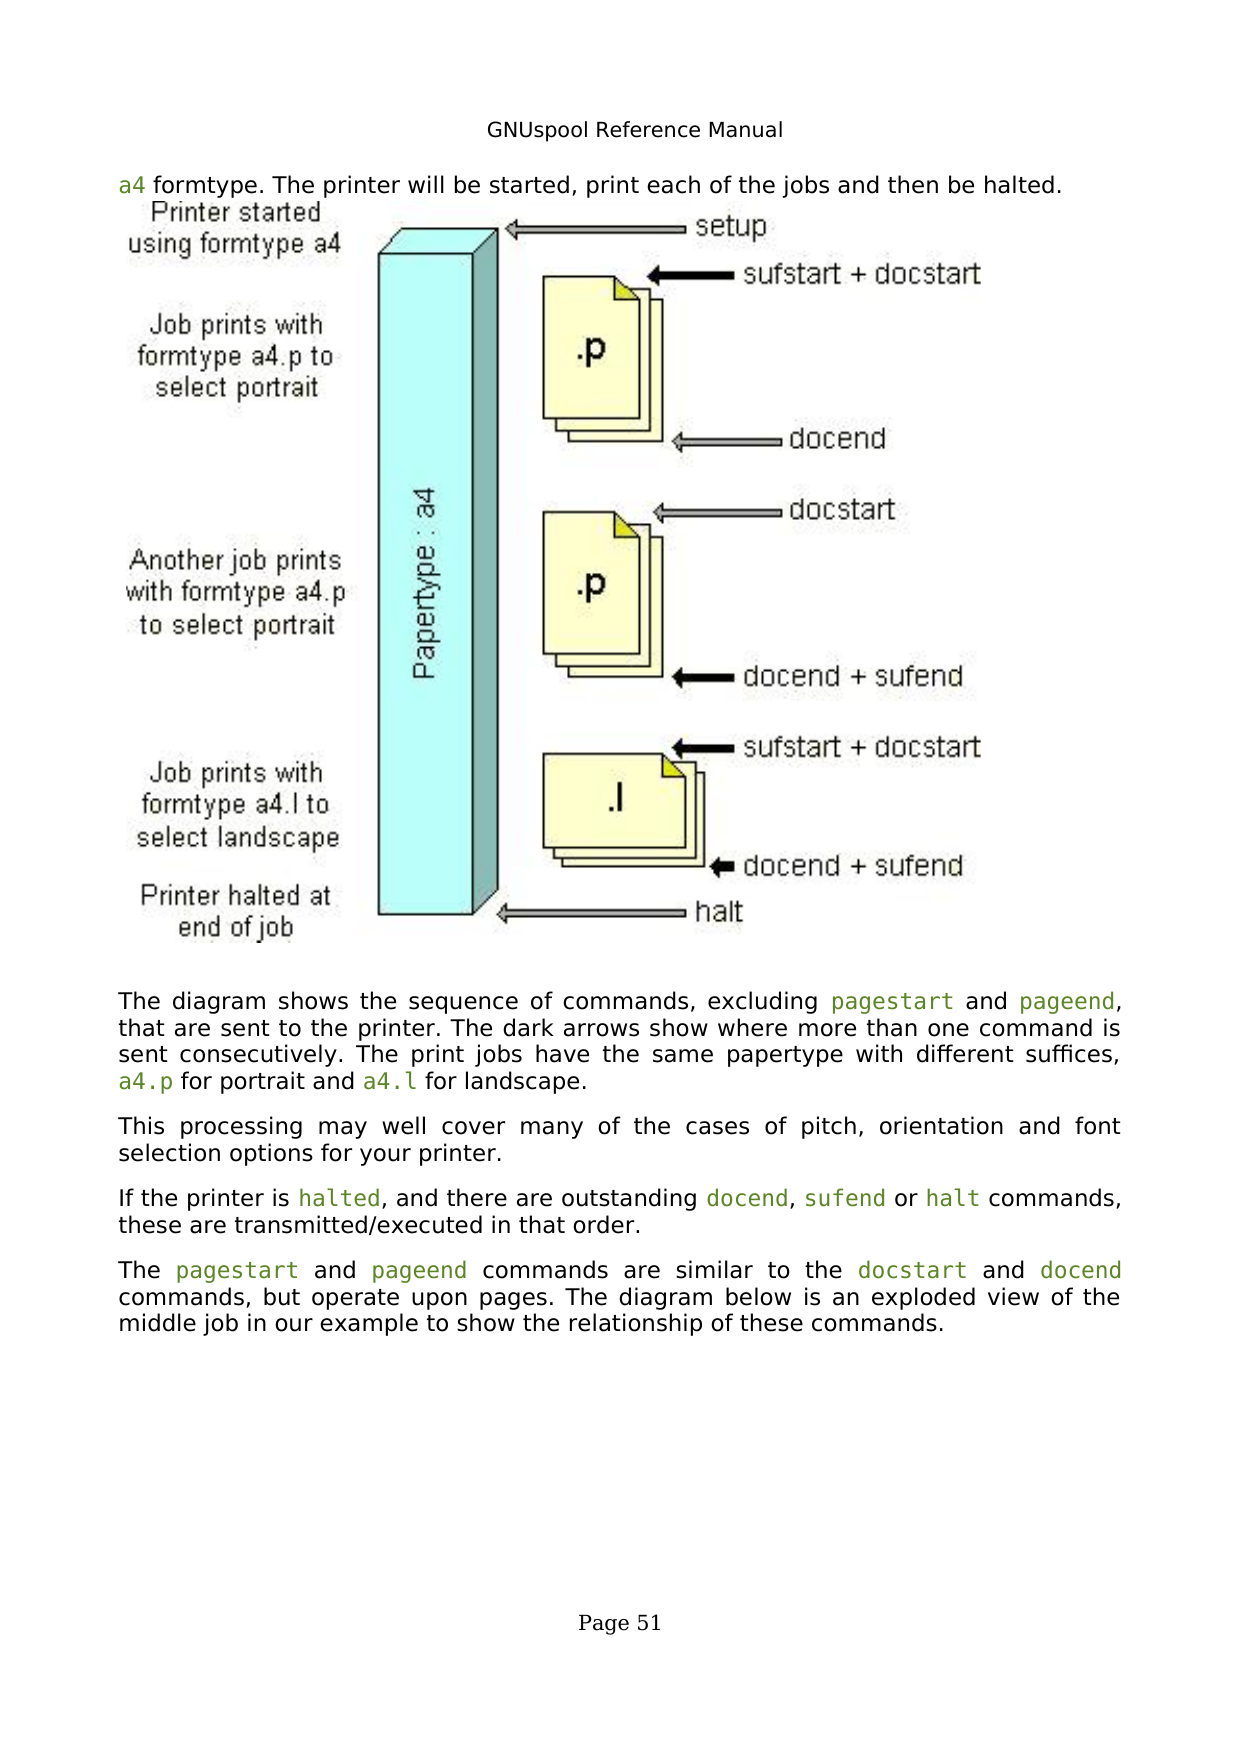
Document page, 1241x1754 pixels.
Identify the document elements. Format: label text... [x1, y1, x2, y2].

text The pagestart and pageend commands are similar to the docstart and docend commands, but operate upon pages. The diagram below is an exploded view of the middle job in our example to show the relationship of these commands. [118, 1257, 1122, 1337]
text This processing may well cover many of the cases of pitch, orientation and font selection options for your printer. [118, 1113, 1122, 1167]
text If the printer is halted, and there are outstanding docend, sufend or halt commands, these are transmitted/executed in that order. [118, 1185, 1122, 1239]
picture [126, 201, 981, 943]
text The diagram shows the sequence of commands, excluding pagestart and pageend, that are sent to the printer. The dark arrows show where more than one command is sent consecutively. The print jobs have the same papertype with different suffices, a4.p for portrait and a4.l for landscape. [118, 988, 1122, 1095]
text a4 formtype. The printer will be started, print each of the jobs and then be halted. [118, 172, 1122, 199]
